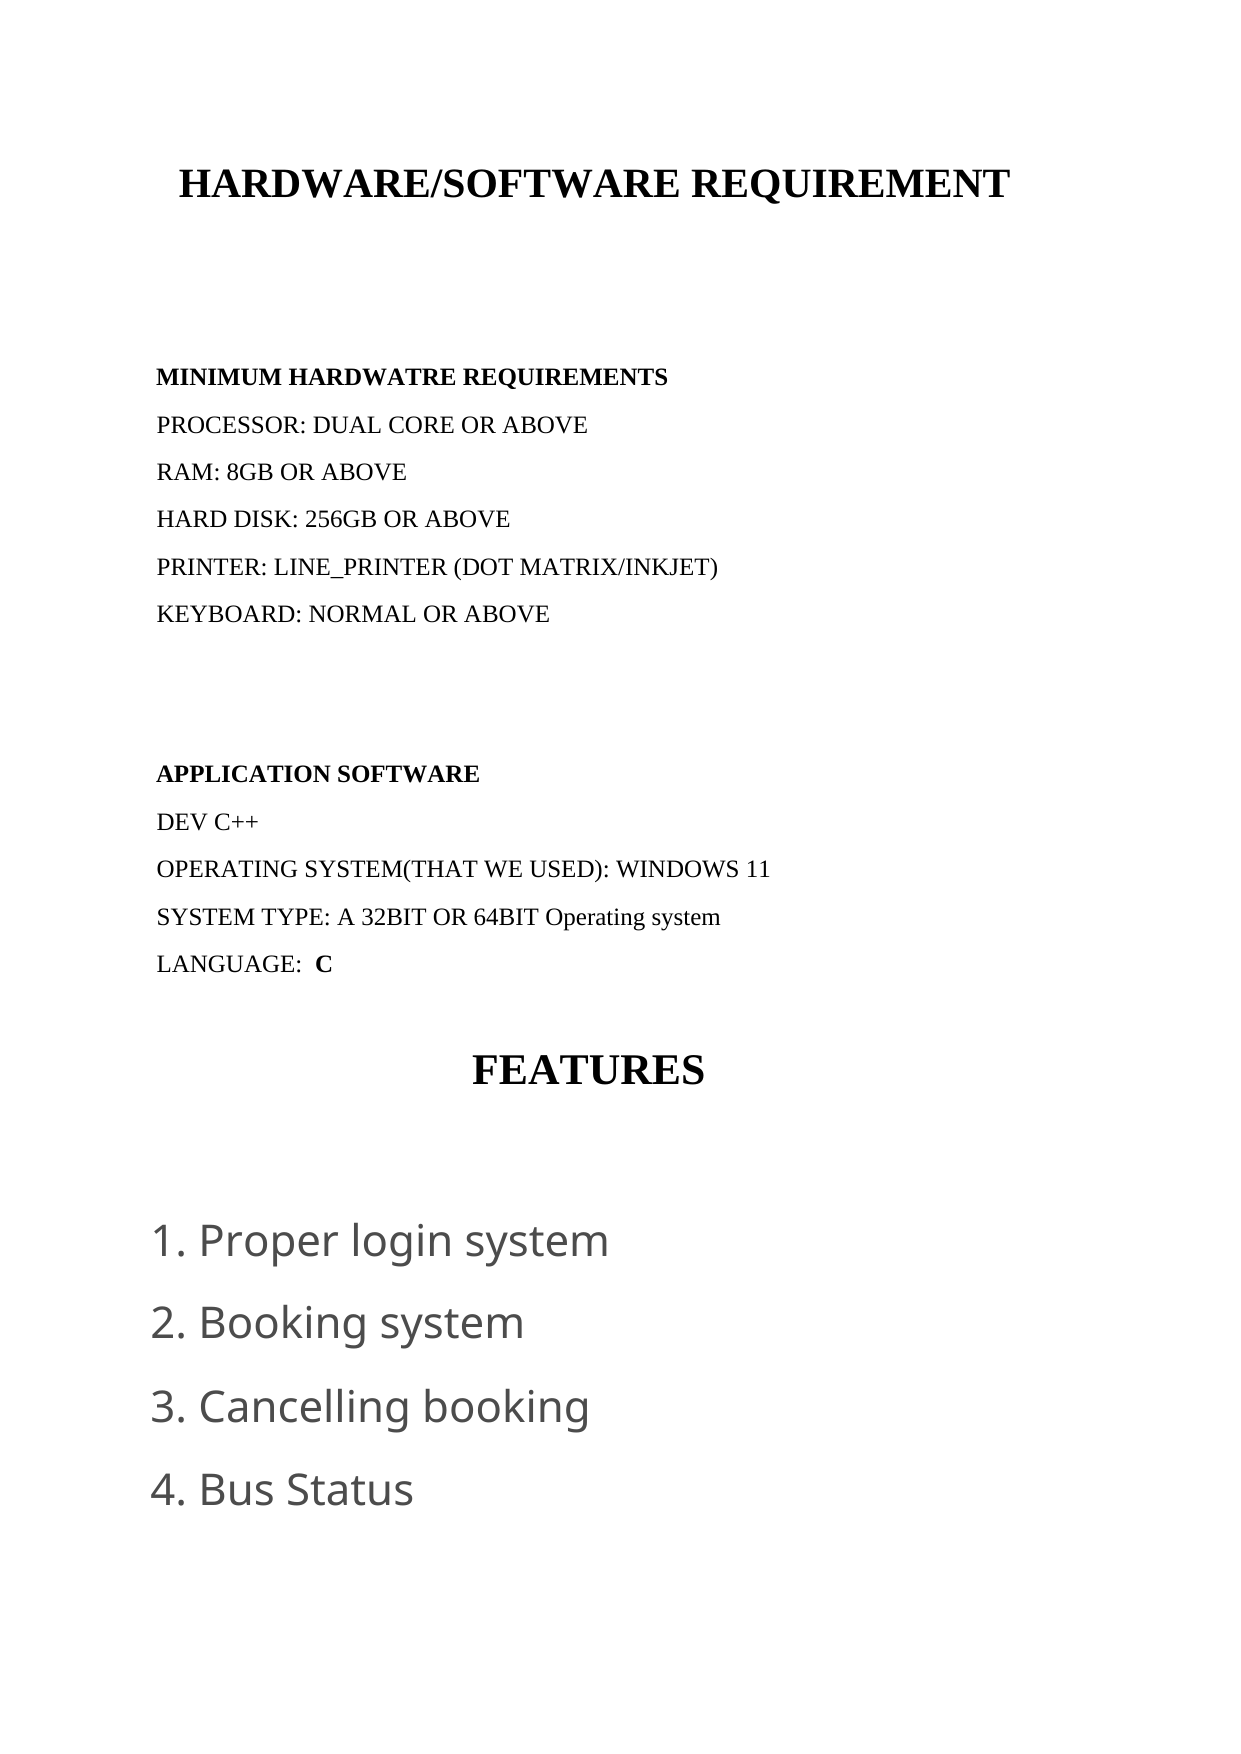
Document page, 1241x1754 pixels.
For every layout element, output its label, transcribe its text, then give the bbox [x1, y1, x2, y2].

text 1. Proper login system [150, 1209, 1092, 1269]
text FEATURES [150, 1044, 1092, 1094]
text MINIMUM HARDWATRE REQUIREMENTS [150, 362, 1092, 391]
text SYSTEM TYPE: A 32BIT OR 64BIT Operating system [150, 902, 1092, 930]
text APPLICATION SOFTWARE [150, 759, 1092, 788]
text LANGUAGE: C [150, 949, 1092, 978]
text RAM: 8GB OR ABOVE [150, 457, 1092, 486]
text PROCESSOR: DUAL CORE OR ABOVE [150, 410, 1092, 438]
text HARD DISK: 256GB OR ABOVE [150, 504, 1092, 533]
subtitle HARDWARE/SOFTWARE REQUIREMENT [150, 157, 1092, 208]
text DEV C++ [150, 807, 1092, 836]
text KEYBOARD: NORMAL OR ABOVE [150, 599, 1092, 628]
text 2. Booking system [150, 1292, 1092, 1352]
text 4. Bus Status [150, 1458, 1092, 1518]
text 3. Cancelling booking [150, 1375, 1092, 1435]
text PRINTER: LINE_PRINTER (DOT MATRIX/INKJET) [150, 552, 1092, 581]
text OPERATING SYSTEM(THAT WE USED): WINDOWS 11 [150, 854, 1092, 883]
